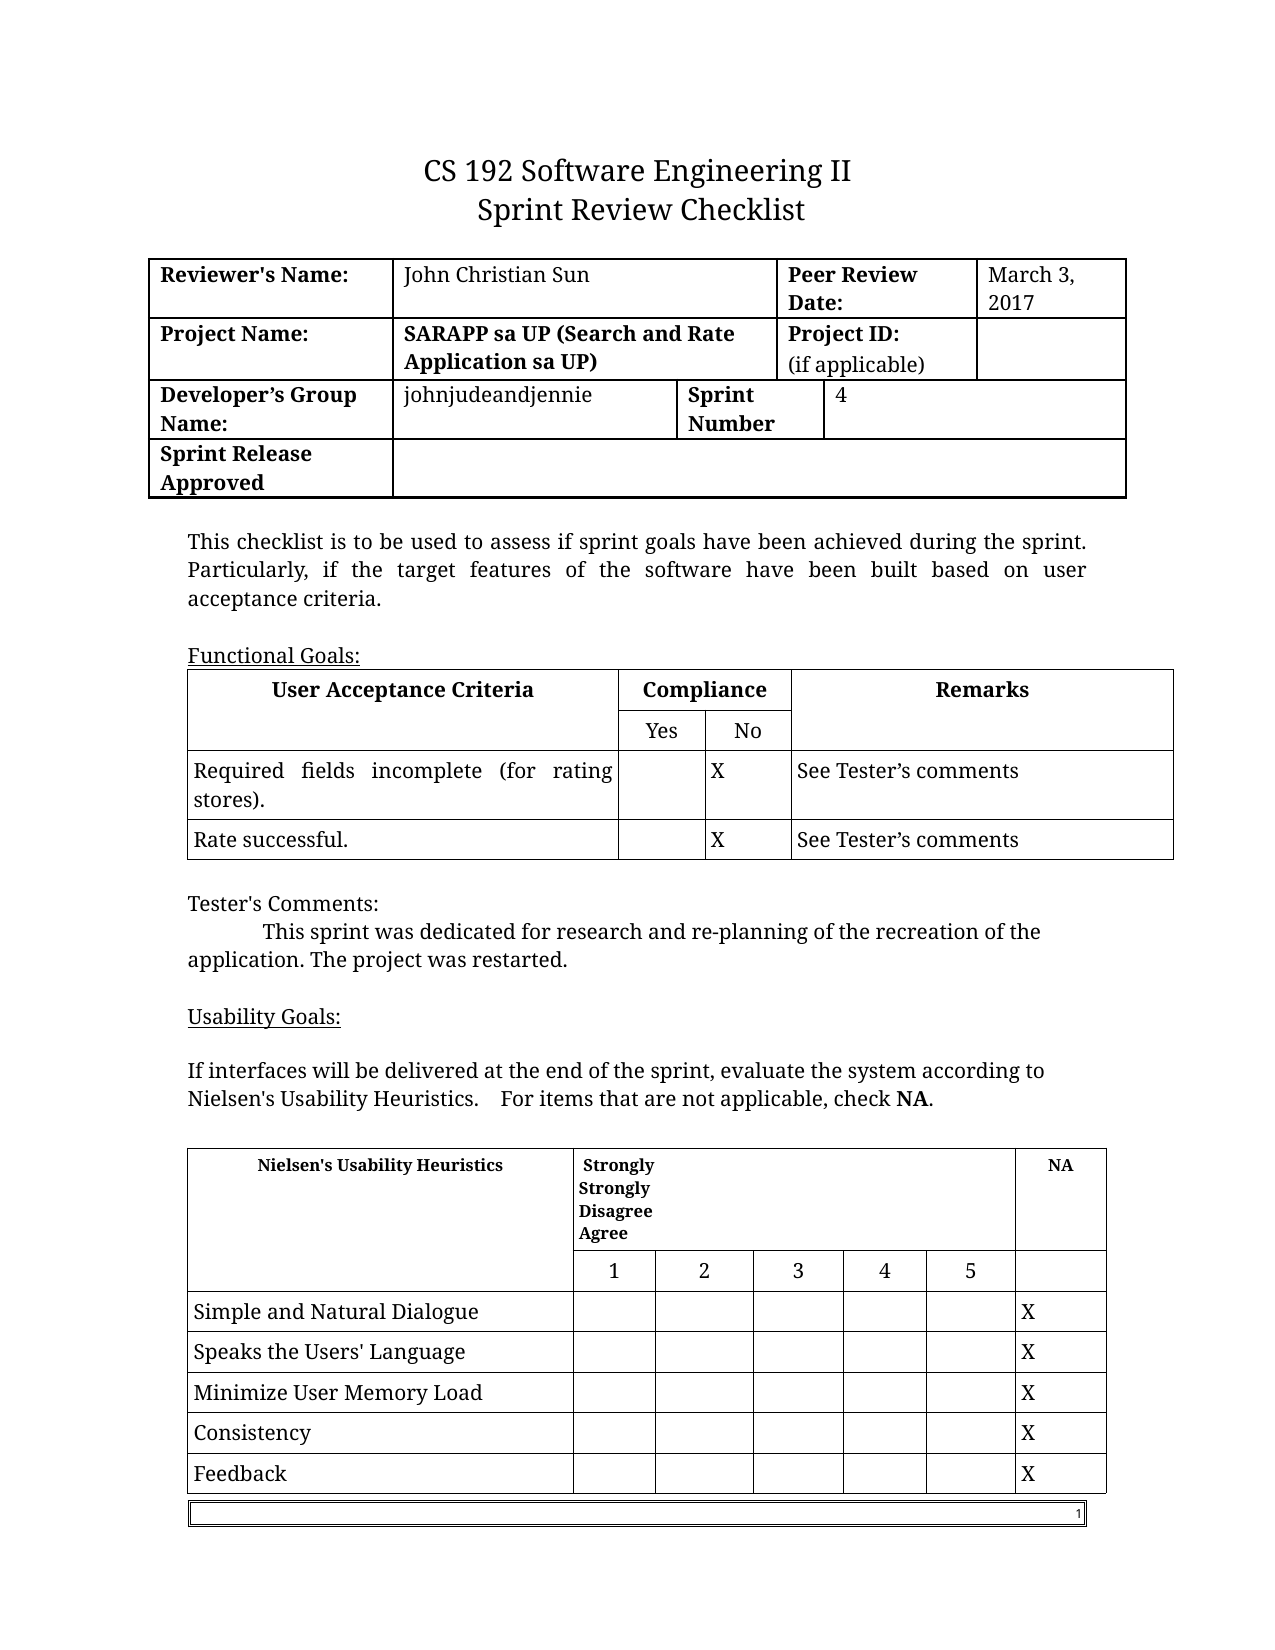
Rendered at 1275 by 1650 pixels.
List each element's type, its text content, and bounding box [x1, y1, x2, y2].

table_cell 3 [754, 1251, 843, 1291]
table_cell See Tester’s comments [792, 751, 1173, 819]
table_cell (if applicable) [778, 348, 976, 378]
table_cell [927, 1332, 1015, 1372]
table_header John Christian Sun [394, 260, 776, 317]
table_header NA [1016, 1149, 1106, 1250]
table_cell [978, 319, 1125, 378]
table_cell X [706, 751, 791, 819]
table_cell [927, 1413, 1015, 1452]
table_cell [574, 1292, 655, 1331]
table_cell [394, 440, 1125, 496]
table_cell [656, 1454, 753, 1493]
table_header Reviewer's Name: [150, 260, 392, 317]
table_cell Rate successful. [188, 820, 618, 859]
table_header Strongly Strongly Disagree Agree [574, 1149, 1015, 1250]
table_cell [656, 1332, 753, 1372]
table_cell Consistency [188, 1413, 573, 1452]
table_cell 1 [574, 1251, 655, 1291]
table_cell Sprint Release Approved [150, 440, 392, 496]
text This sprint was dedicated for research and re-planning of the recreation of the application. The project was restarted. [187, 917, 1087, 974]
table_cell [619, 820, 705, 859]
table_cell [844, 1454, 926, 1493]
table_header Remarks [792, 670, 1173, 750]
table_cell Minimize User Memory Load [188, 1373, 573, 1412]
table_cell johnjudeandjennie [394, 381, 676, 437]
table_cell No [706, 711, 791, 750]
table_cell [844, 1373, 926, 1412]
table_cell [844, 1413, 926, 1452]
table_cell SARAPP sa UP (Search and Rate Application sa UP) [394, 319, 776, 378]
table_cell See Tester’s comments [792, 820, 1173, 859]
table_cell [844, 1332, 926, 1372]
table_cell [574, 1373, 655, 1412]
table_header Peer Review Date: [778, 260, 976, 317]
table_cell Developer’s Group Name: [150, 381, 392, 437]
table_cell [754, 1454, 843, 1493]
table_cell Speaks the Users' Language [188, 1332, 573, 1372]
table_cell Required fields incomplete (for rating stores). [188, 751, 618, 819]
table_cell Simple and Natural Dialogue [188, 1292, 573, 1331]
table_cell X [706, 820, 791, 859]
table_cell [574, 1454, 655, 1493]
table_cell [656, 1292, 753, 1331]
table_cell X [1016, 1292, 1106, 1331]
table_cell [754, 1413, 843, 1452]
table_header March 3, 2017 [978, 260, 1125, 317]
subtitle If interfaces will be delivered at the end of the sprint, evaluate the system according to Nielsen's Usability Heuristics. For items that are not applicable, check NA. [187, 1056, 1087, 1113]
table_cell 4 [844, 1251, 926, 1291]
table_cell X [1016, 1373, 1106, 1412]
table_header User Acceptance Criteria [188, 670, 618, 750]
text Tester's Comments: [187, 889, 1087, 917]
table_cell X [1016, 1454, 1106, 1493]
table_cell [927, 1373, 1015, 1412]
table_cell X [1016, 1413, 1106, 1452]
table_cell 4 [825, 381, 1125, 437]
table_cell [574, 1413, 655, 1452]
table_cell Yes [619, 711, 705, 750]
table_cell [754, 1292, 843, 1331]
table_cell [656, 1373, 753, 1412]
table_cell [656, 1413, 753, 1452]
table_cell Feedback [188, 1454, 573, 1493]
table_cell X [1016, 1332, 1106, 1372]
table_header Nielsen's Usability Heuristics [188, 1149, 573, 1291]
table_cell Sprint Number [678, 381, 823, 437]
table_cell [574, 1332, 655, 1372]
text Functional Goals: [187, 641, 1087, 669]
table_cell [754, 1332, 843, 1372]
text This checklist is to be used to assess if sprint goals have been achieved during the sprint. Particularly, if the target features of the software have been built based on user acceptance criteria. [187, 527, 1087, 612]
table_cell [754, 1373, 843, 1412]
table_cell [1016, 1251, 1106, 1291]
text Usability Goals: [187, 1002, 1087, 1031]
text CS 192 Software Engineering II [187, 150, 1087, 190]
table_cell Project ID: [778, 319, 976, 348]
table_cell [619, 751, 705, 819]
table_cell [927, 1454, 1015, 1493]
table_cell [844, 1292, 926, 1331]
table_cell Project Name: [150, 319, 392, 378]
table_header Compliance [619, 670, 791, 709]
table_cell [927, 1292, 1015, 1331]
table_cell 2 [656, 1251, 753, 1291]
text Sprint Review Checklist [187, 190, 1087, 229]
table_cell 5 [927, 1251, 1015, 1291]
